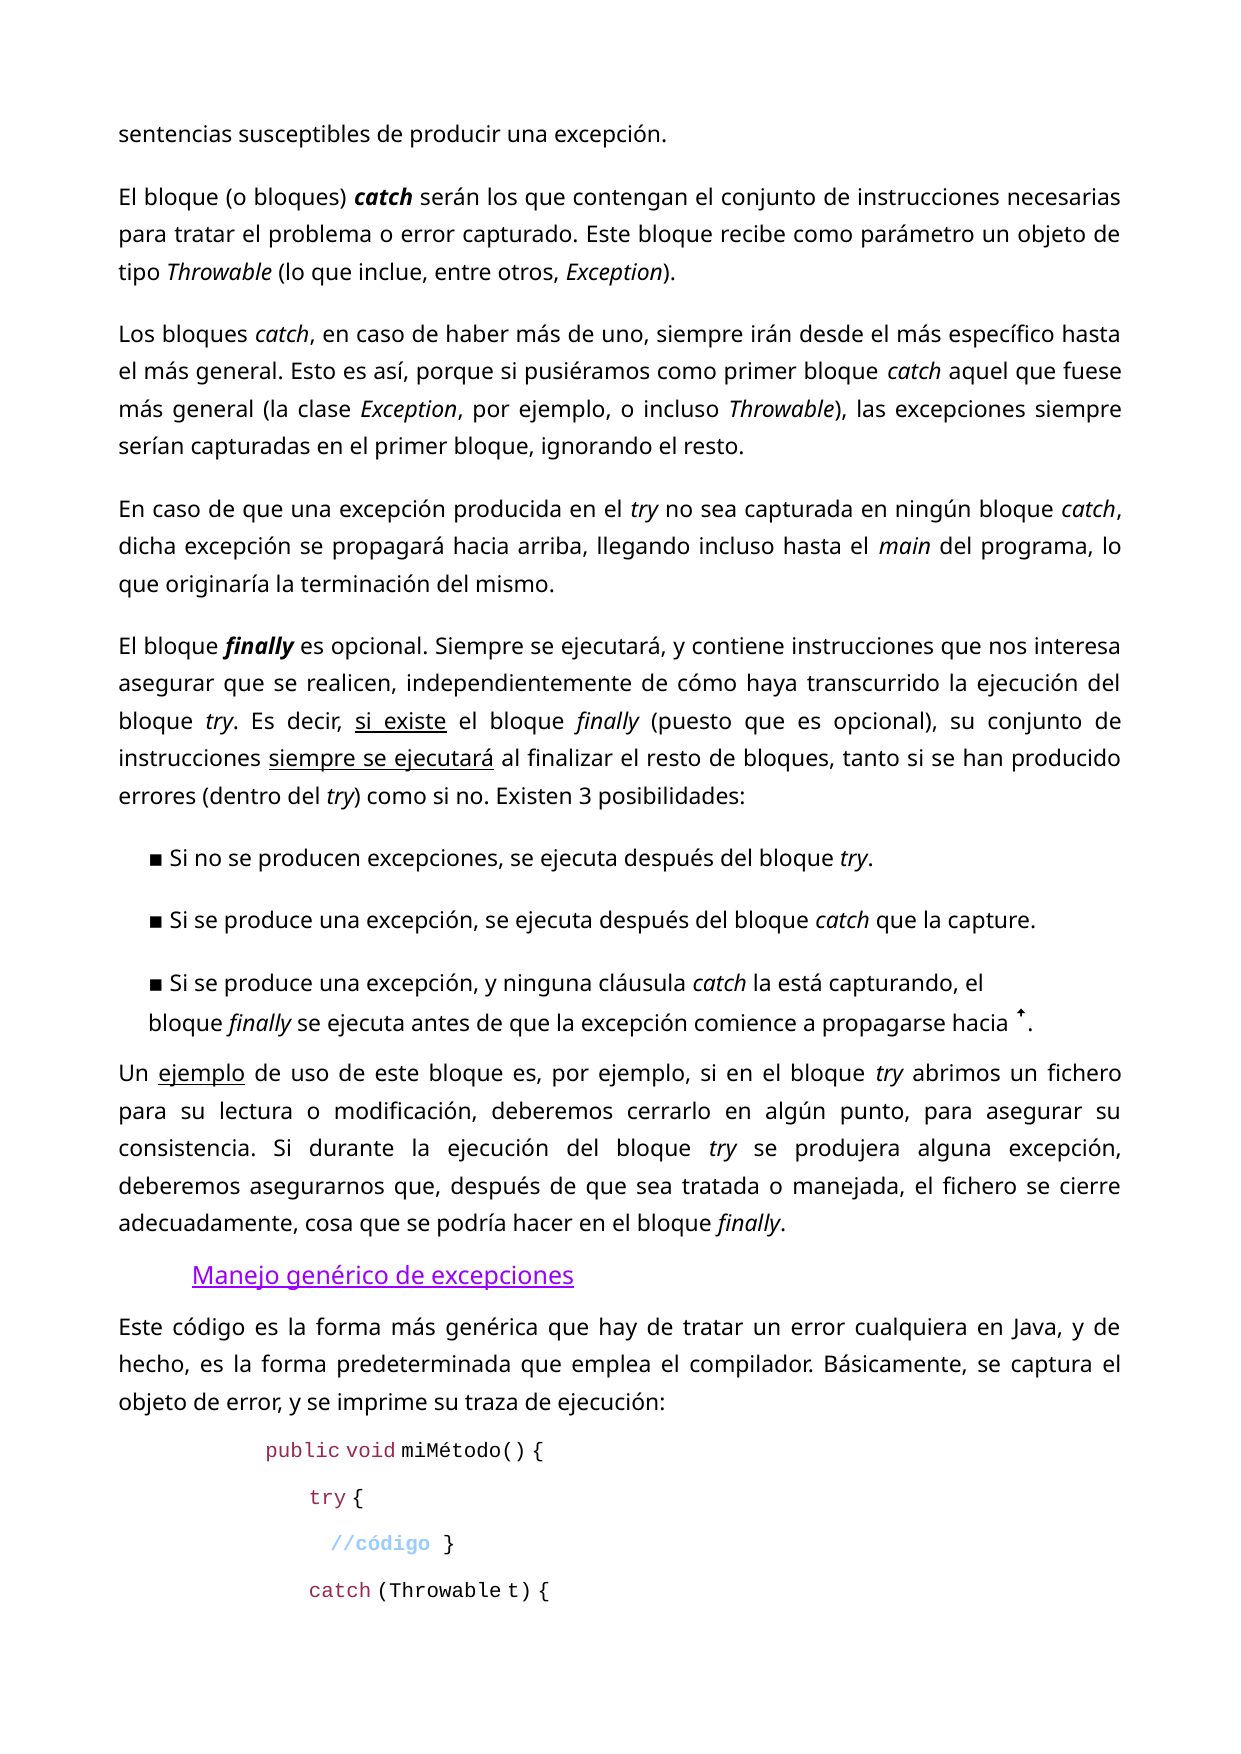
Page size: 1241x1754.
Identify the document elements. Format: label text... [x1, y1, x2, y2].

text bloque finally se ejecuta antes de que la excepción comience a propagarse hacia ꜛ. [118, 1004, 1122, 1038]
text Un ejemplo de uso de este bloque es, por ejemplo, si en el bloque try abrimos un fichero para su lectura o modificación, deberemos cerrarlo en algún punto, para asegurar su consistencia. Si durante la ejecución del bloque try se produjera alguna excepción, deberemos asegurarnos que, después de que sea tratada o manejada, el fichero se cierre adecuadamente, cosa que se podría hacer en el bloque finally. [118, 1057, 1122, 1239]
text ▪ Si se produce una excepción, y ninguna cláusula catch la está capturando, el [118, 967, 1122, 998]
text catch (Throwable t) { [265, 1575, 1122, 1604]
text El bloque (o bloques) catch serán los que contengan el conjunto de instrucciones necesarias para tratar el problema o error capturado. Este bloque recibe como parámetro un objeto de tipo Throwable (lo que inclue, entre otros, Exception). [118, 180, 1122, 287]
text sentencias susceptibles de producir una excepción. [118, 118, 1122, 149]
text ▪ Si se produce una excepción, se ejecuta después del bloque catch que la capture. [118, 904, 1122, 936]
text try { [265, 1482, 1122, 1511]
text Manejo genérico de excepciones [192, 1257, 1122, 1291]
text El bloque finally es opcional. Siempre se ejecutará, y contiene instrucciones que nos interesa asegurar que se realicen, independientemente de cómo haya transcurrido la ejecución del bloque try. Es decir, si existe el bloque finally (puesto que es opcional), su conjunto de instrucciones siempre se ejecutará al finalizar el resto de bloques, tanto si se han producido errores (dentro del try) como si no. Existen 3 posibilidades: [118, 630, 1122, 811]
text //código } [265, 1528, 1122, 1557]
text Los bloques catch, en caso de haber más de uno, siempre irán desde el más específico hasta el más general. Esto es así, porque si pusiéramos como primer bloque catch aquel que fuese más general (la clase Exception, por ejemplo, o incluso Throwable), las excepciones siempre serían capturadas en el primer bloque, ignorando el resto. [118, 318, 1122, 461]
text ▪ Si no se producen excepciones, se ejecuta después del bloque try. [118, 842, 1122, 873]
text public void miMétodo() { [265, 1435, 1122, 1464]
text En caso de que una excepción producida en el try no sea capturada en ningún bloque catch, dicha excepción se propagará hacia arriba, llegando incluso hasta el main del programa, lo que originaría la terminación del mismo. [118, 492, 1122, 599]
text Este código es la forma más genérica que hay de tratar un error cualquiera en Java, y de hecho, es la forma predeterminada que emplea el compilador. Básicamente, se captura el objeto de error, y se imprime su traza de ejecución: [118, 1311, 1122, 1417]
